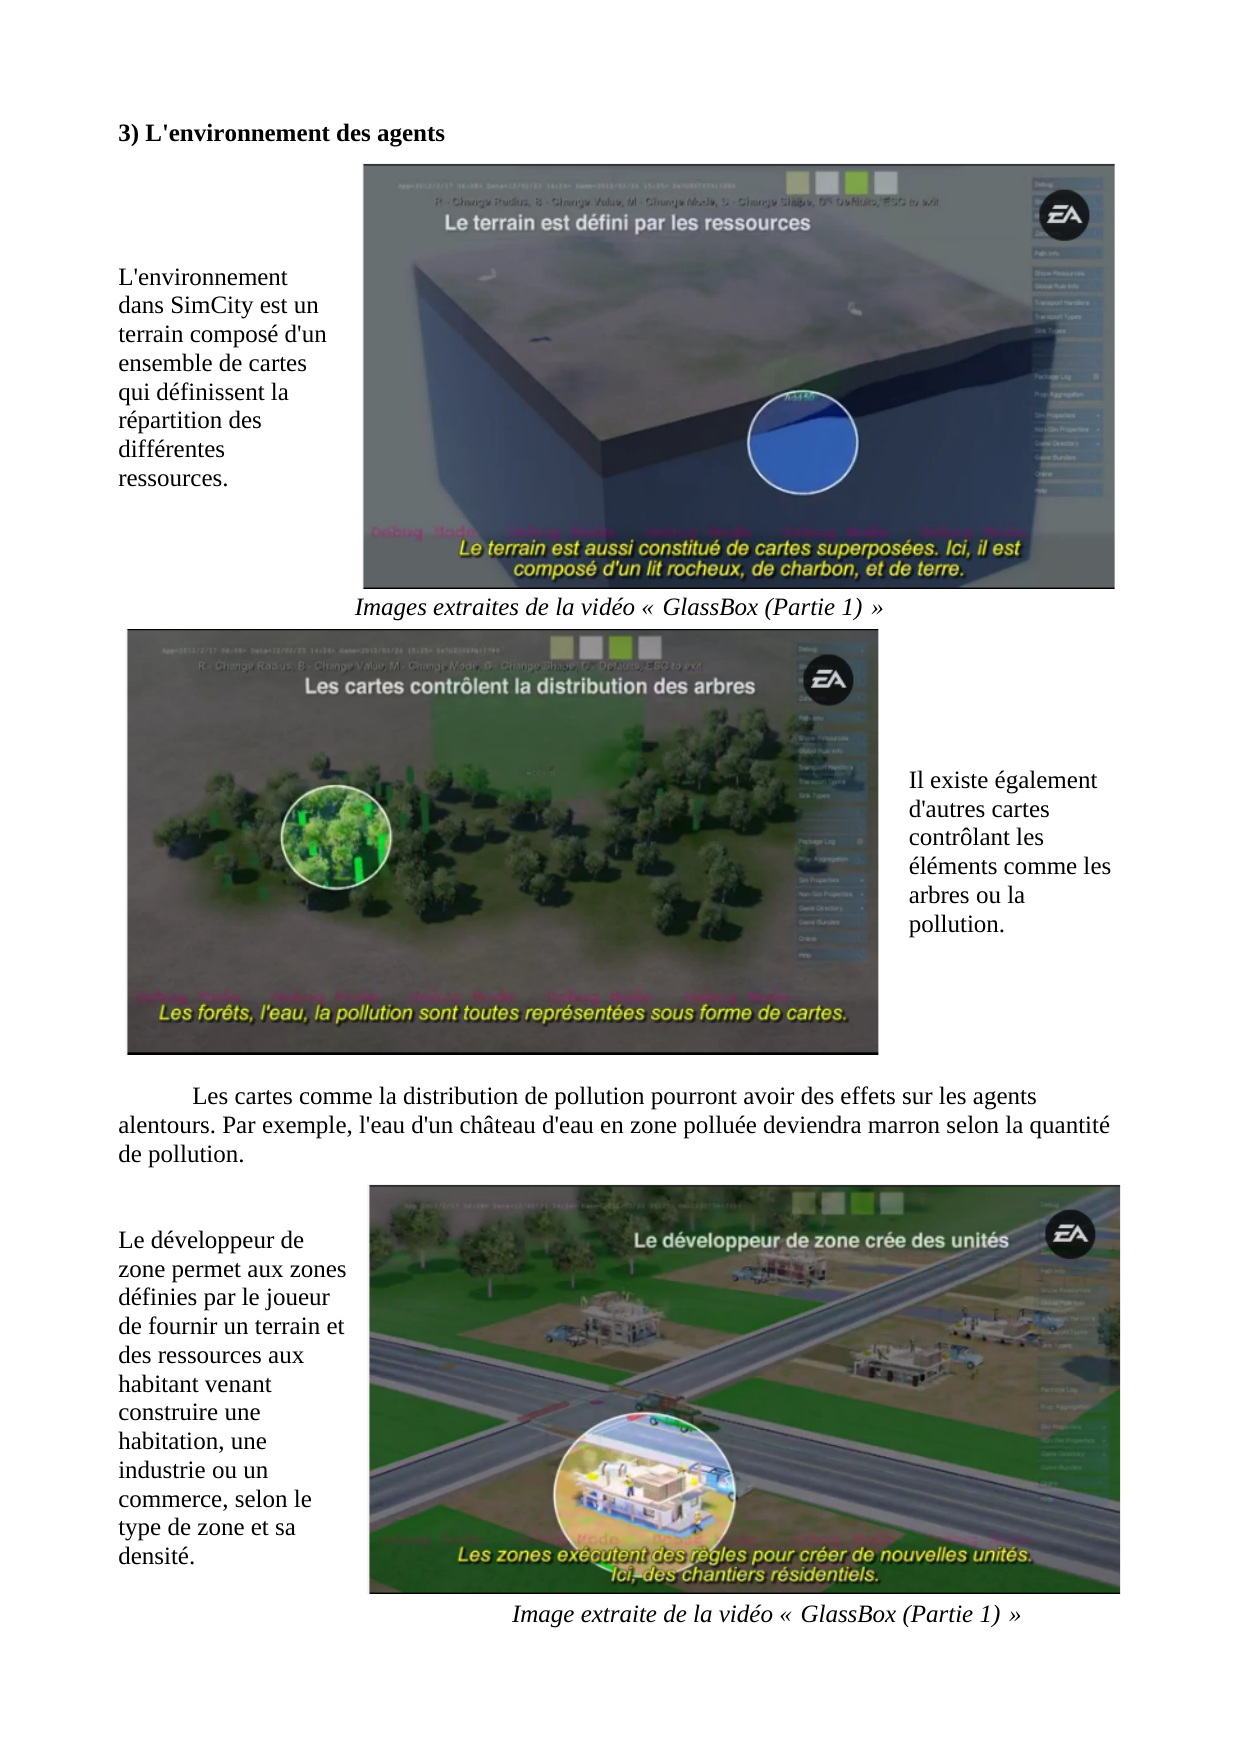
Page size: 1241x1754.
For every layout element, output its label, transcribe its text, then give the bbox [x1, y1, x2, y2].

text Image extraite de la vidéo « GlassBox (Partie 1) » [118, 1599, 1122, 1627]
text Le développeur de zone permet aux zones définies par le joueur de fournir un terrain et des ressources aux habitant venant construire une habitation, une industrie ou un commerce, selon le type de zone et sa densité. [118, 1225, 367, 1570]
text 3) L'environnement des agents [118, 118, 1122, 147]
picture [361, 163, 1115, 589]
text Il existe également d'autres cartes contrôlant les éléments comme les arbres ou la pollution. [879, 765, 1122, 937]
text Images extraites de la vidéo « GlassBox (Partie 1) » [118, 592, 1122, 621]
picture [367, 1184, 1121, 1594]
text L'environnement dans SimCity est un terrain composé d'un ensemble de cartes qui définissent la répartition des différentes ressources. [118, 262, 361, 492]
text Les cartes comme la distribution de pollution pourront avoir des effets sur les agents alentours. Par exemple, l'eau d'un château d'eau en zone polluée deviendra marron selon la quantité de pollution. [118, 1081, 1122, 1167]
picture [125, 629, 879, 1055]
